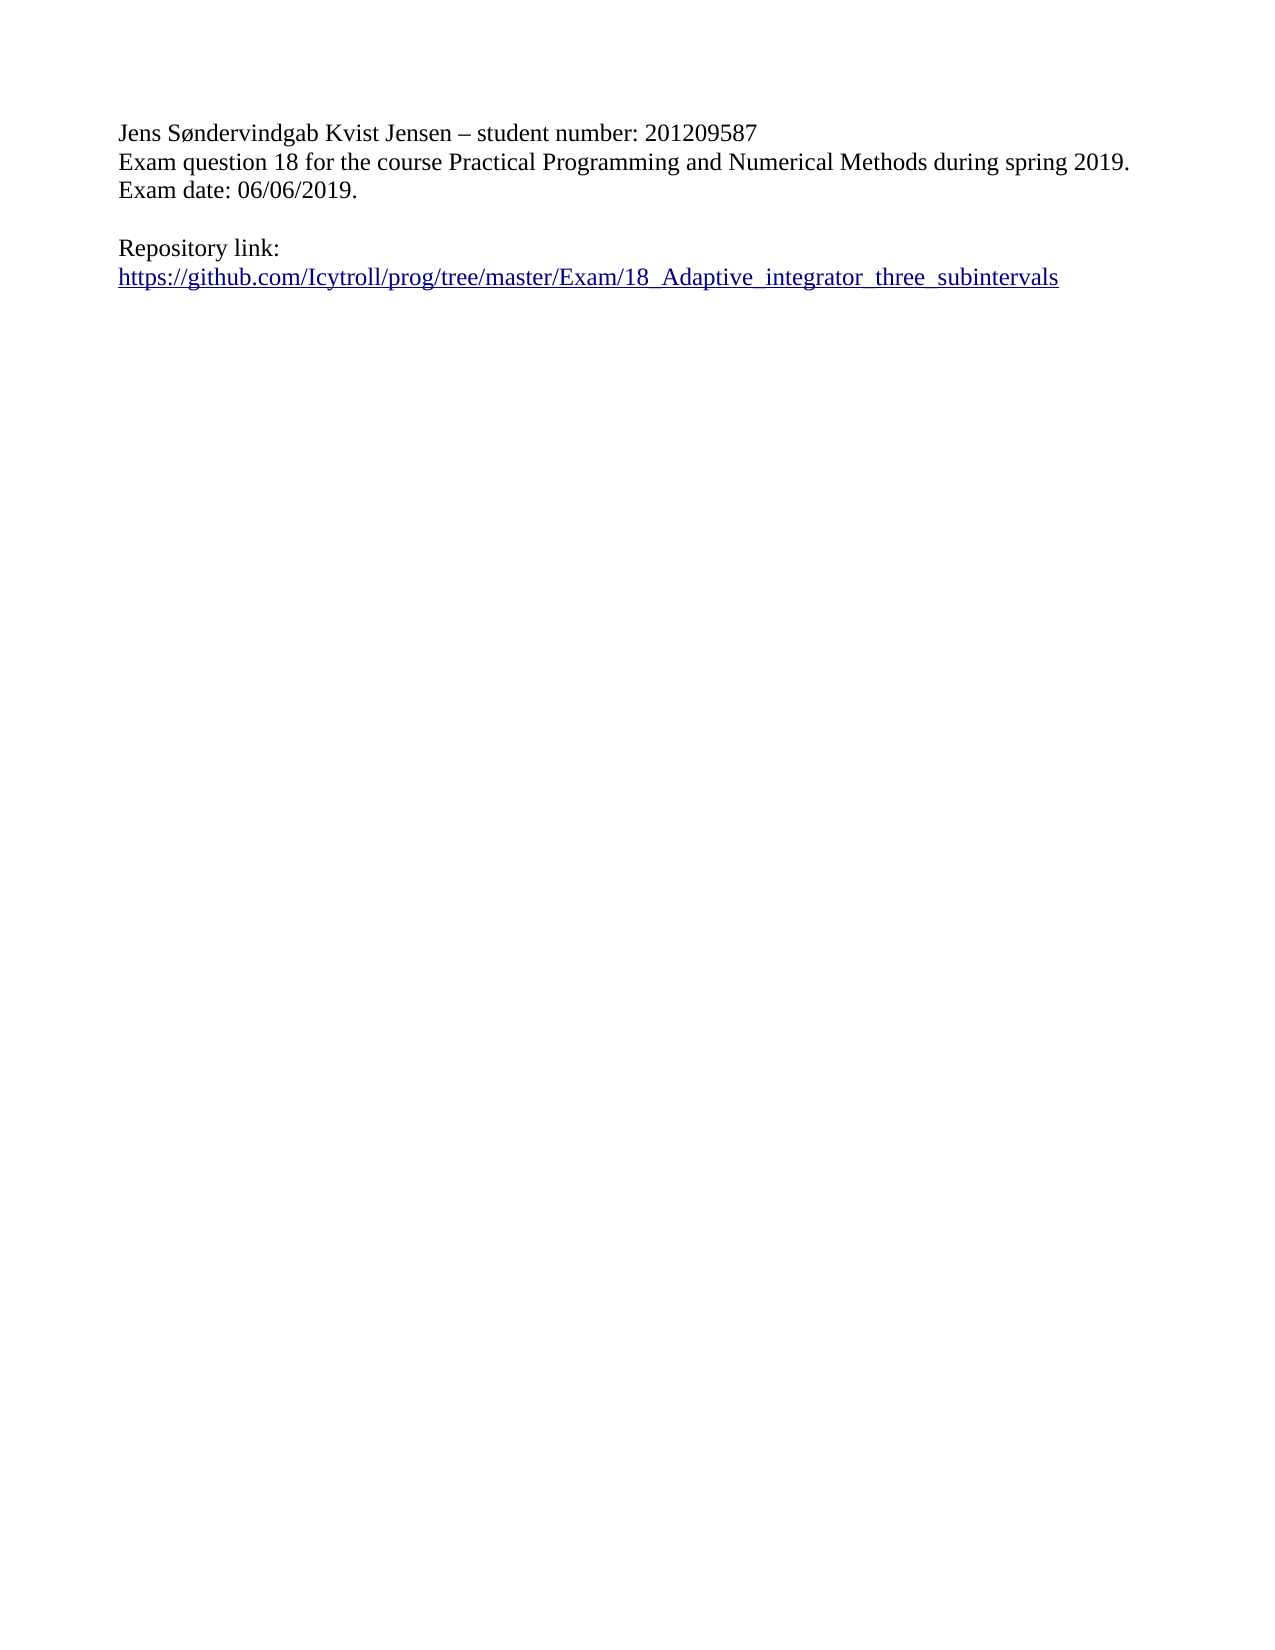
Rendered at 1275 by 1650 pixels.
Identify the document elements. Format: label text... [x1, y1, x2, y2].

text Jens Søndervindgab Kvist Jensen – student number: 201209587 Exam question 18 for the course Practical Programming and Numerical Methods during spring 2019. Exam date: 06/06/2019. [118, 118, 1157, 204]
text https://github.com/Icytroll/prog/tree/master/Exam/18_Adaptive_integrator_three_subintervals [118, 262, 1157, 291]
text Repository link: [118, 233, 1157, 262]
